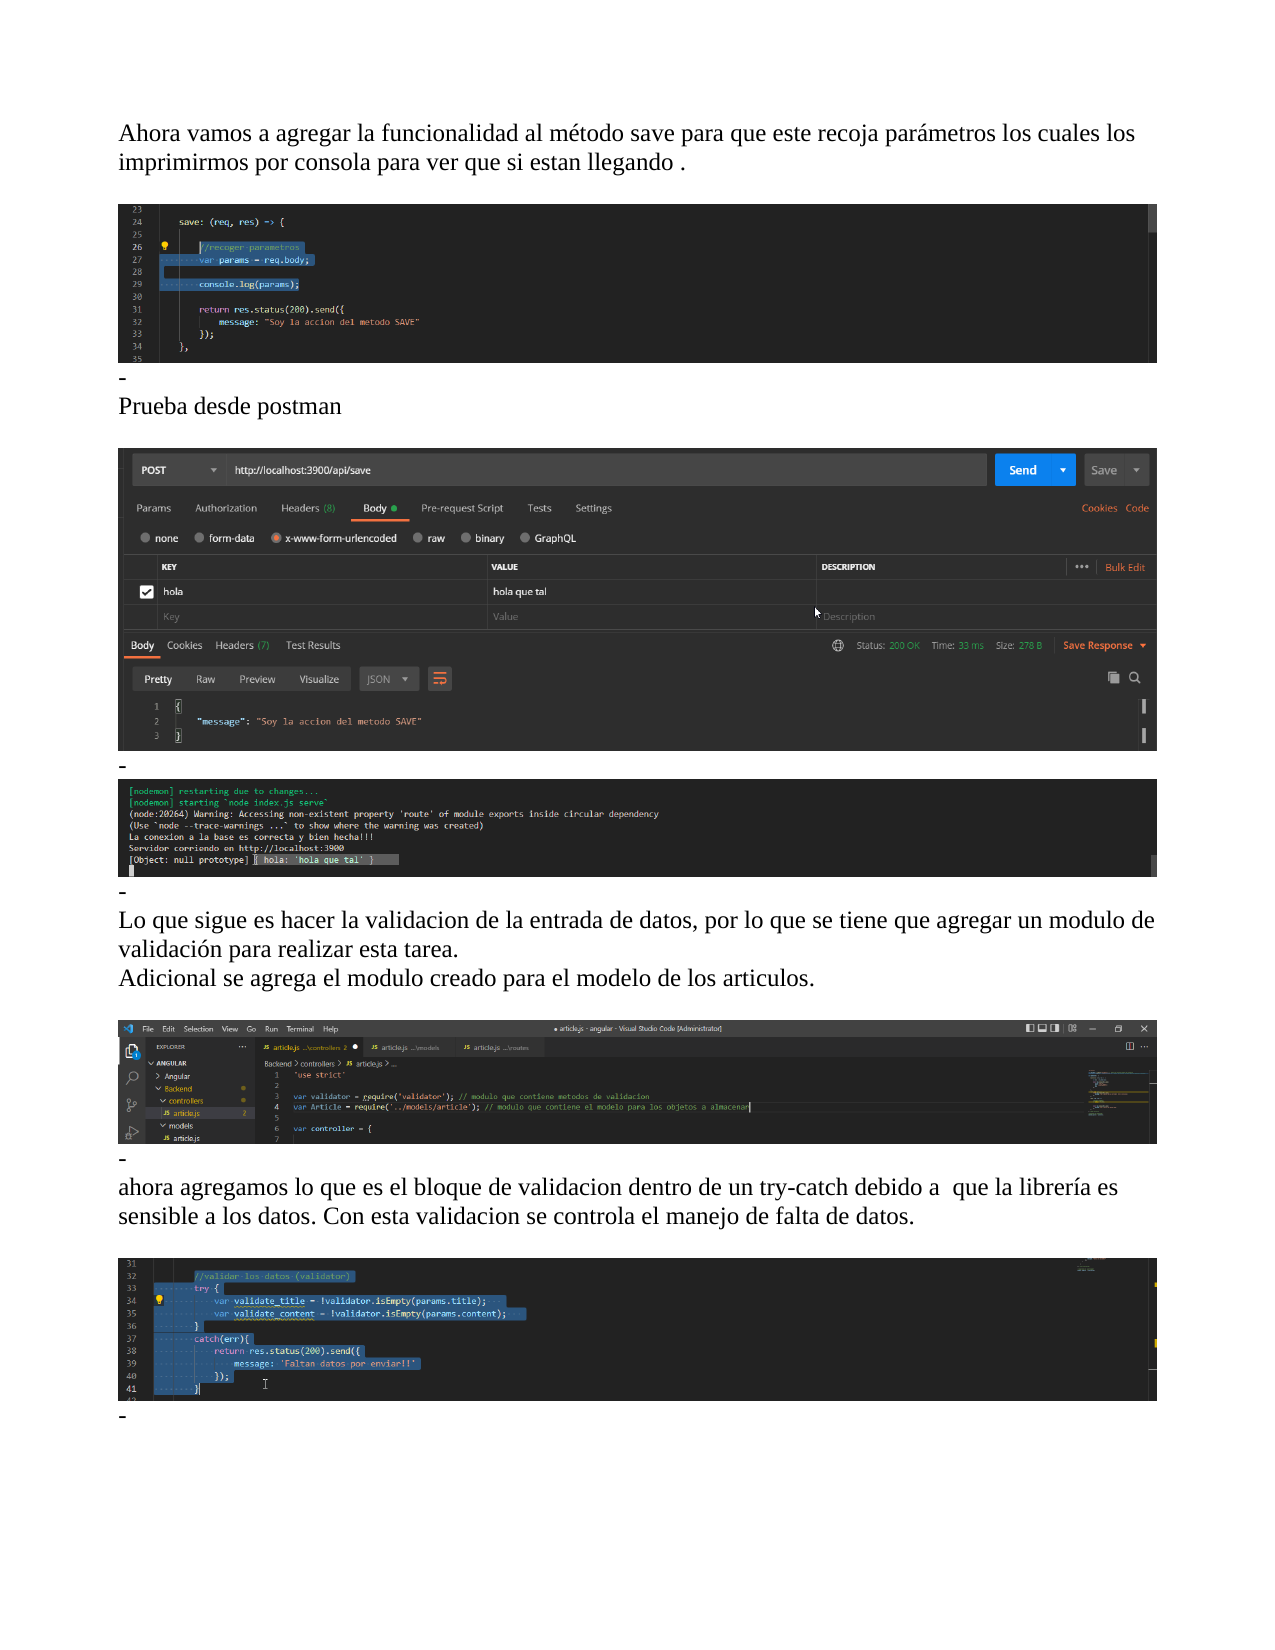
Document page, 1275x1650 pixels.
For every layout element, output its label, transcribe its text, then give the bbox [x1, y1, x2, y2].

picture [118, 448, 1157, 751]
text - [118, 751, 1157, 779]
text Ahora vamos a agregar la funcionalidad al método save para que este recoja parámetros los cuales los imprimirmos por consola para ver que si estan llegando . [118, 118, 1157, 176]
picture [118, 1020, 1157, 1144]
text - [118, 363, 1157, 391]
picture [118, 204, 1157, 363]
picture [118, 1258, 1157, 1401]
text Prueba desde postman [118, 391, 1157, 420]
text - [118, 877, 1157, 905]
text Adicional se agrega el modulo creado para el modelo de los articulos. [118, 963, 1157, 991]
text Lo que sigue es hacer la validacion de la entrada de datos, por lo que se tiene que agregar un modulo de validación para realizar esta tarea. [118, 905, 1157, 963]
picture [118, 779, 1157, 877]
text - [118, 1144, 1157, 1172]
text - [118, 1401, 1157, 1429]
text ahora agregamos lo que es el bloque de validacion dentro de un try-catch debido a que la librería es sensible a los datos. Con esta validacion se controla el manejo de falta de datos. [118, 1172, 1157, 1230]
